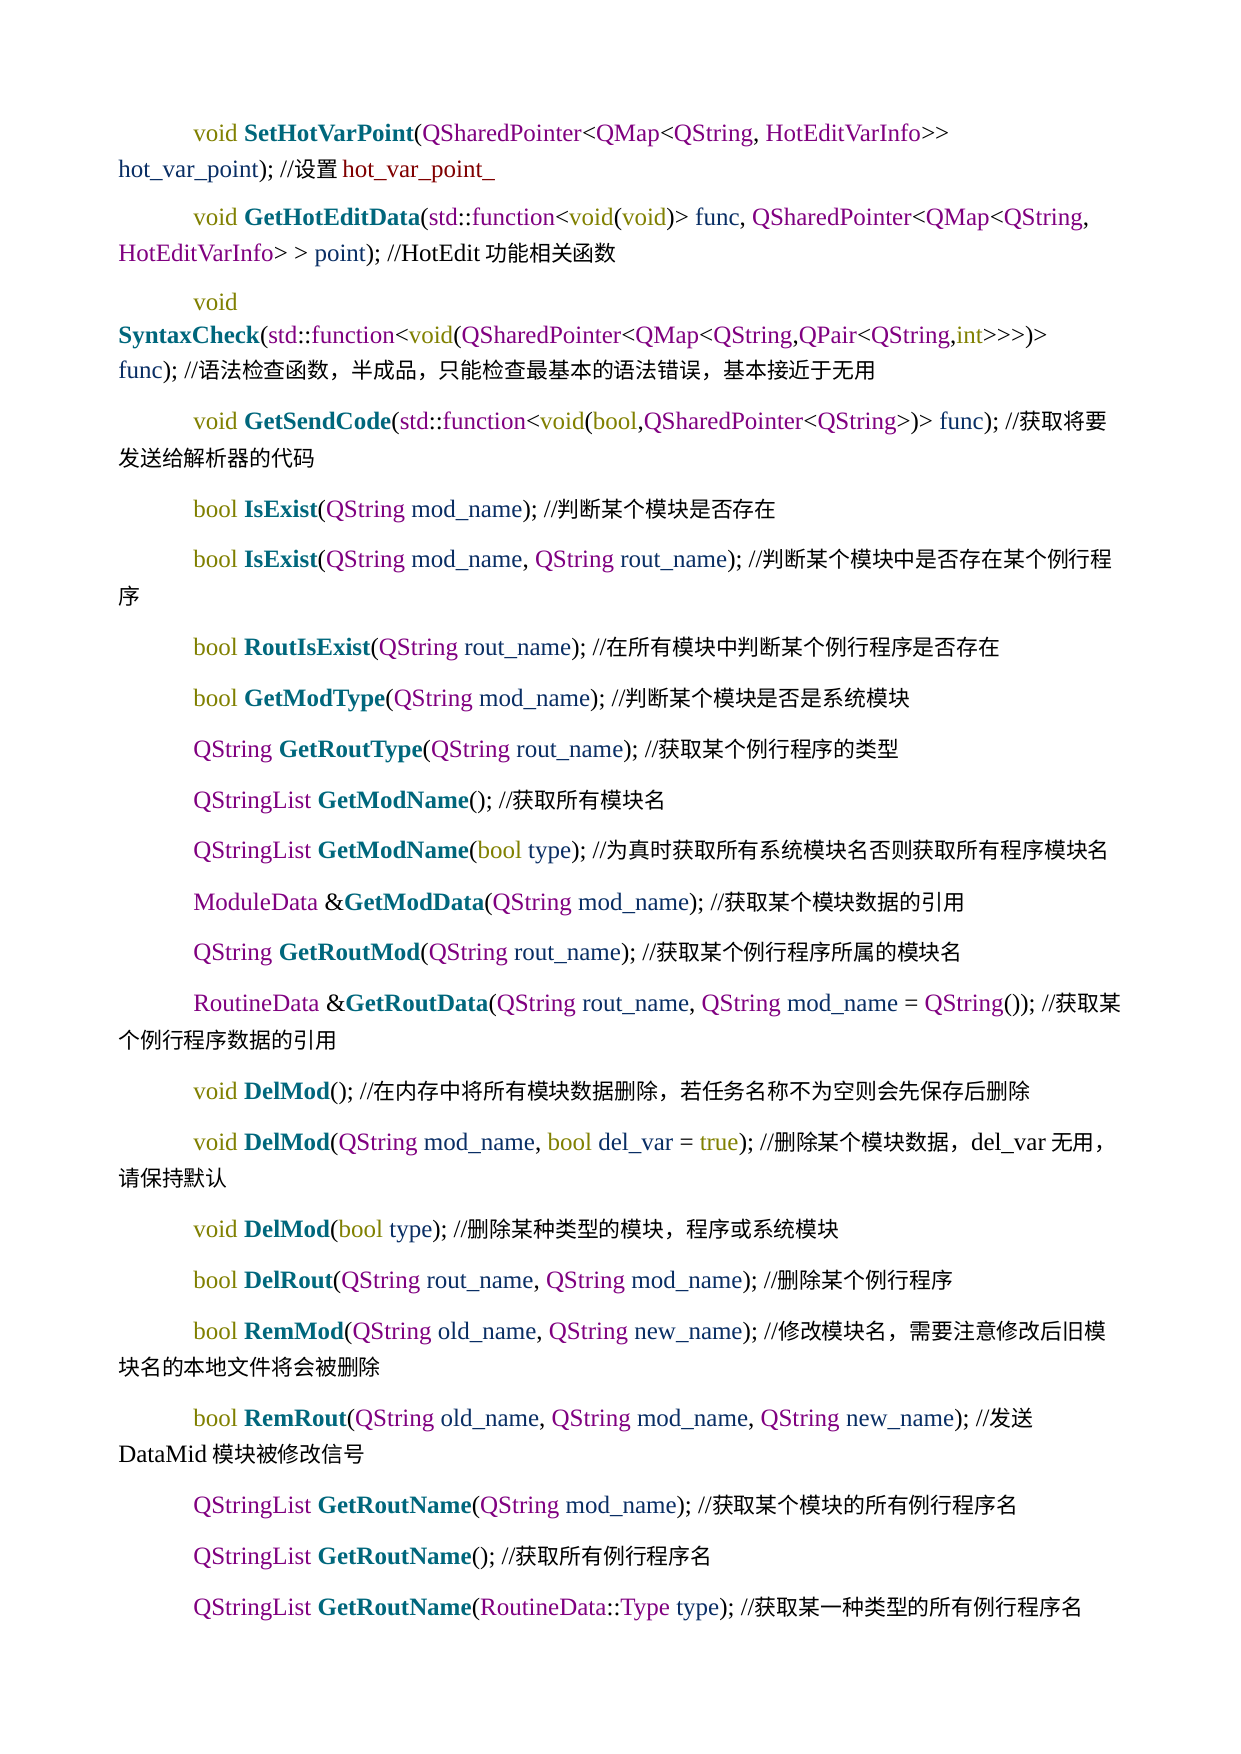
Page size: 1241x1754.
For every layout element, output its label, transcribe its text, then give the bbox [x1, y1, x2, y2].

text bool RoutIsExist(QString rout_name); //在所有模块中判断某个例行程序是否存在 [118, 630, 1122, 661]
text bool DelRout(QString rout_name, QString mod_name); //删除某个例行程序 [118, 1263, 1122, 1294]
text QStringList GetModName(); //获取所有模块名 [118, 783, 1122, 814]
text QStringList GetModName(bool type); //为真时获取所有系统模块名否则获取所有程序模块名 [118, 833, 1122, 865]
text QString GetRoutMod(QString rout_name); //获取某个例行程序所属的模块名 [118, 935, 1122, 967]
text bool RemRout(QString old_name, QString mod_name, QString new_name); //发送DataMid模块被修改信号 [118, 1401, 1122, 1469]
text QStringList GetRoutName(RoutineData::Type type); //获取某一种类型的所有例行程序名 [118, 1590, 1122, 1622]
text QStringList GetRoutName(); //获取所有例行程序名 [118, 1539, 1122, 1571]
text void SetHotVarPoint(QSharedPointer<QMap<QString, HotEditVarInfo>> hot_var_point); //设置hot_var_point_ [118, 118, 1122, 183]
text RoutineData &GetRoutData(QString rout_name, QString mod_name = QString()); //获取某个例行程序数据的引用 [118, 986, 1122, 1054]
text void DelMod(); //在内存中将所有模块数据删除，若任务名称不为空则会先保存后删除 [118, 1074, 1122, 1105]
text QStringList GetRoutName(QString mod_name); //获取某个模块的所有例行程序名 [118, 1488, 1122, 1520]
text void GetSendCode(std::function<void(bool,QSharedPointer<QString>)> func); //获取将要发送给解析器的代码 [118, 404, 1122, 472]
text void DelMod(bool type); //删除某种类型的模块，程序或系统模块 [118, 1212, 1122, 1243]
text bool IsExist(QString mod_name); //判断某个模块是否存在 [118, 492, 1122, 523]
text void SyntaxCheck(std::function<void(QSharedPointer<QMap<QString,QPair<QString,int>>>)> func); //语法检查函数，半成品，只能检查最基本的语法错误，基本接近于无用 [118, 287, 1122, 385]
text QString GetRoutType(QString rout_name); //获取某个例行程序的类型 [118, 732, 1122, 763]
text void DelMod(QString mod_name, bool del_var = true); //删除某个模块数据，del_var无用，请保持默认 [118, 1124, 1122, 1193]
text void GetHotEditData(std::function<void(void)> func, QSharedPointer<QMap<QString, HotEditVarInfo> > point); //HotEdit功能相关函数 [118, 202, 1122, 268]
text bool RemMod(QString old_name, QString new_name); //修改模块名，需要注意修改后旧模块名的本地文件将会被删除 [118, 1314, 1122, 1382]
text bool IsExist(QString mod_name, QString rout_name); //判断某个模块中是否存在某个例行程序 [118, 542, 1122, 611]
text bool GetModType(QString mod_name); //判断某个模块是否是系统模块 [118, 681, 1122, 712]
text ModuleData &GetModData(QString mod_name); //获取某个模块数据的引用 [118, 884, 1122, 916]
